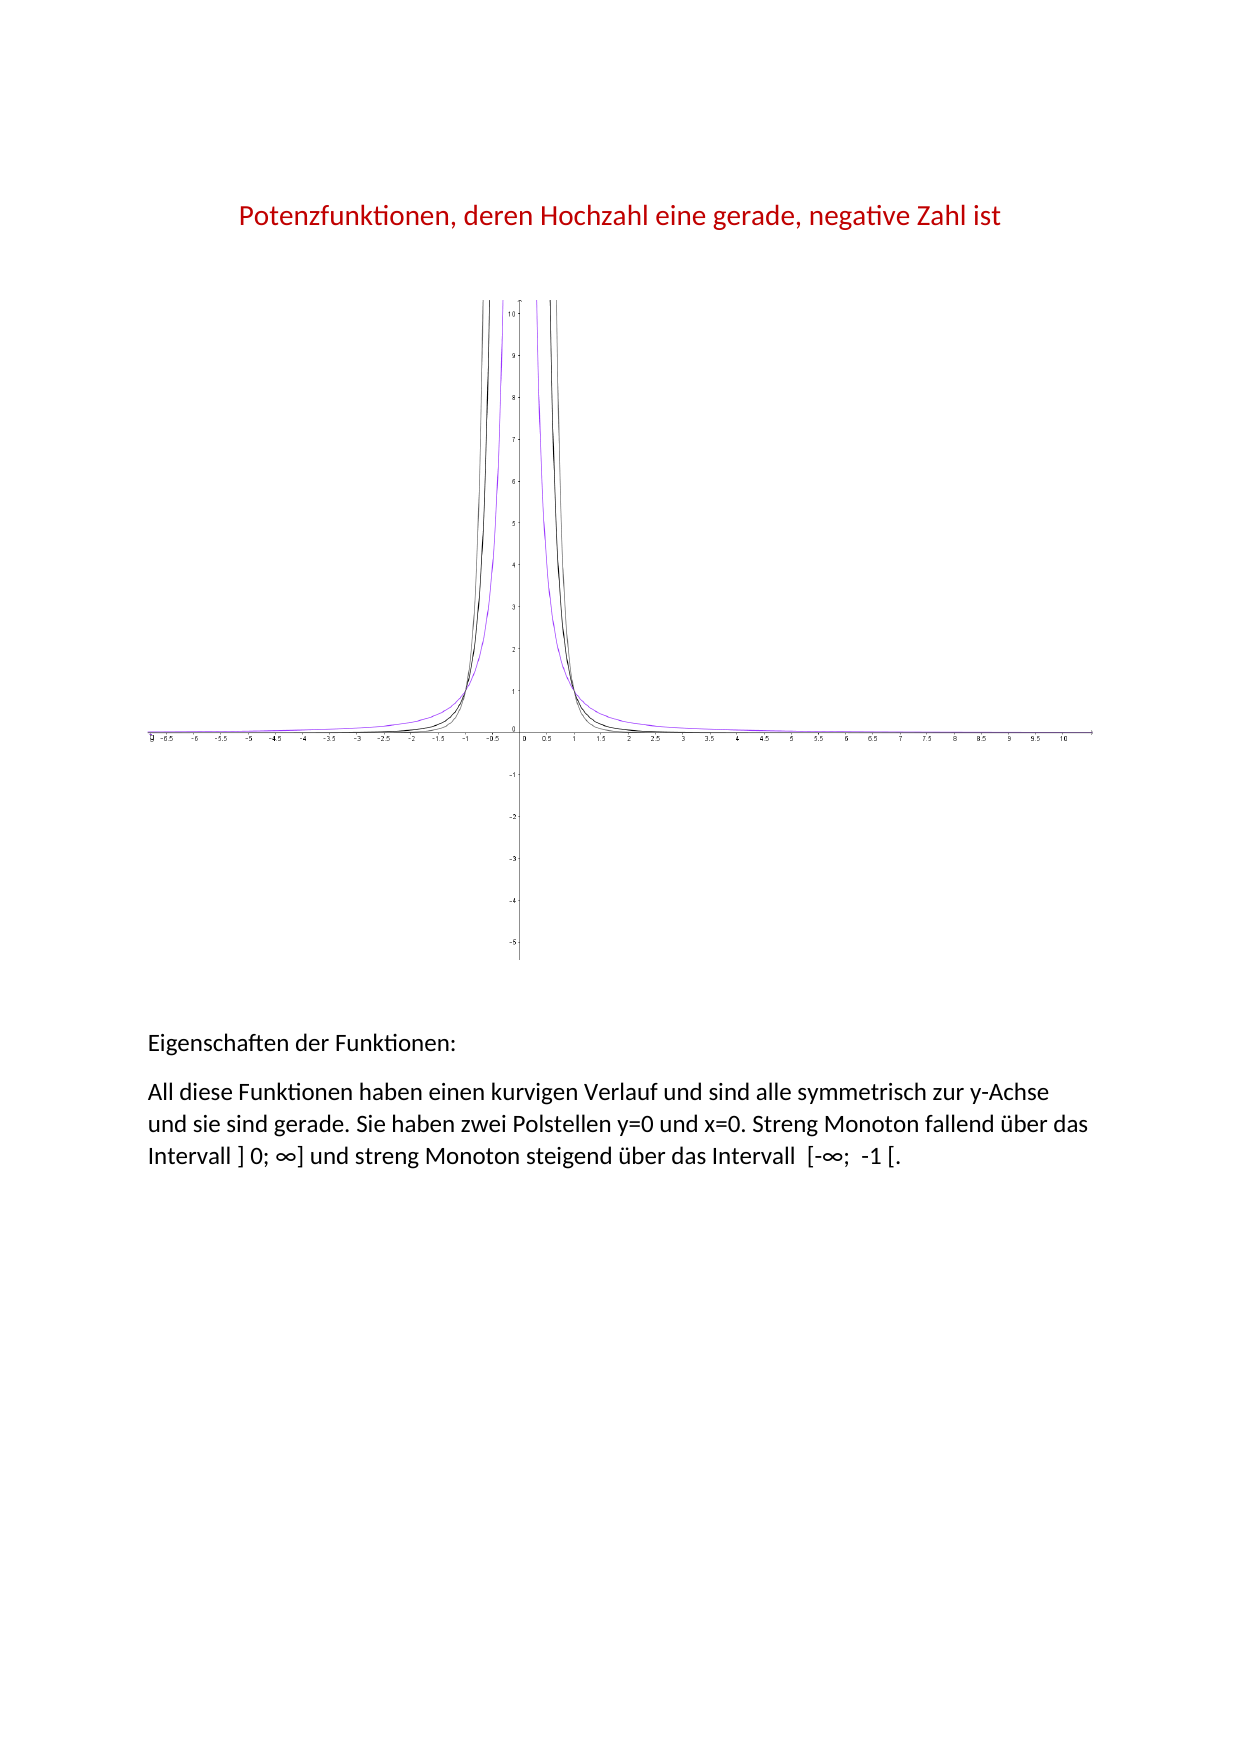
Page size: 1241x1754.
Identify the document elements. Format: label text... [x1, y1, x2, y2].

text Eigenschaften der Funktionen: [148, 1027, 1093, 1057]
text All diese Funktionen haben einen kurvigen Verlauf und sind alle symmetrisch zur y-Achse und sie sind gerade. Sie haben zwei Polstellen y=0 und x=0. Streng Monoton fallend über das Intervall ] 0; ∞] und streng Monoton steigend über das Intervall [-∞; -1 [. [148, 1076, 1093, 1171]
text Potenzfunktionen, deren Hochzahl eine gerade, negative Zahl ist [148, 197, 1093, 232]
